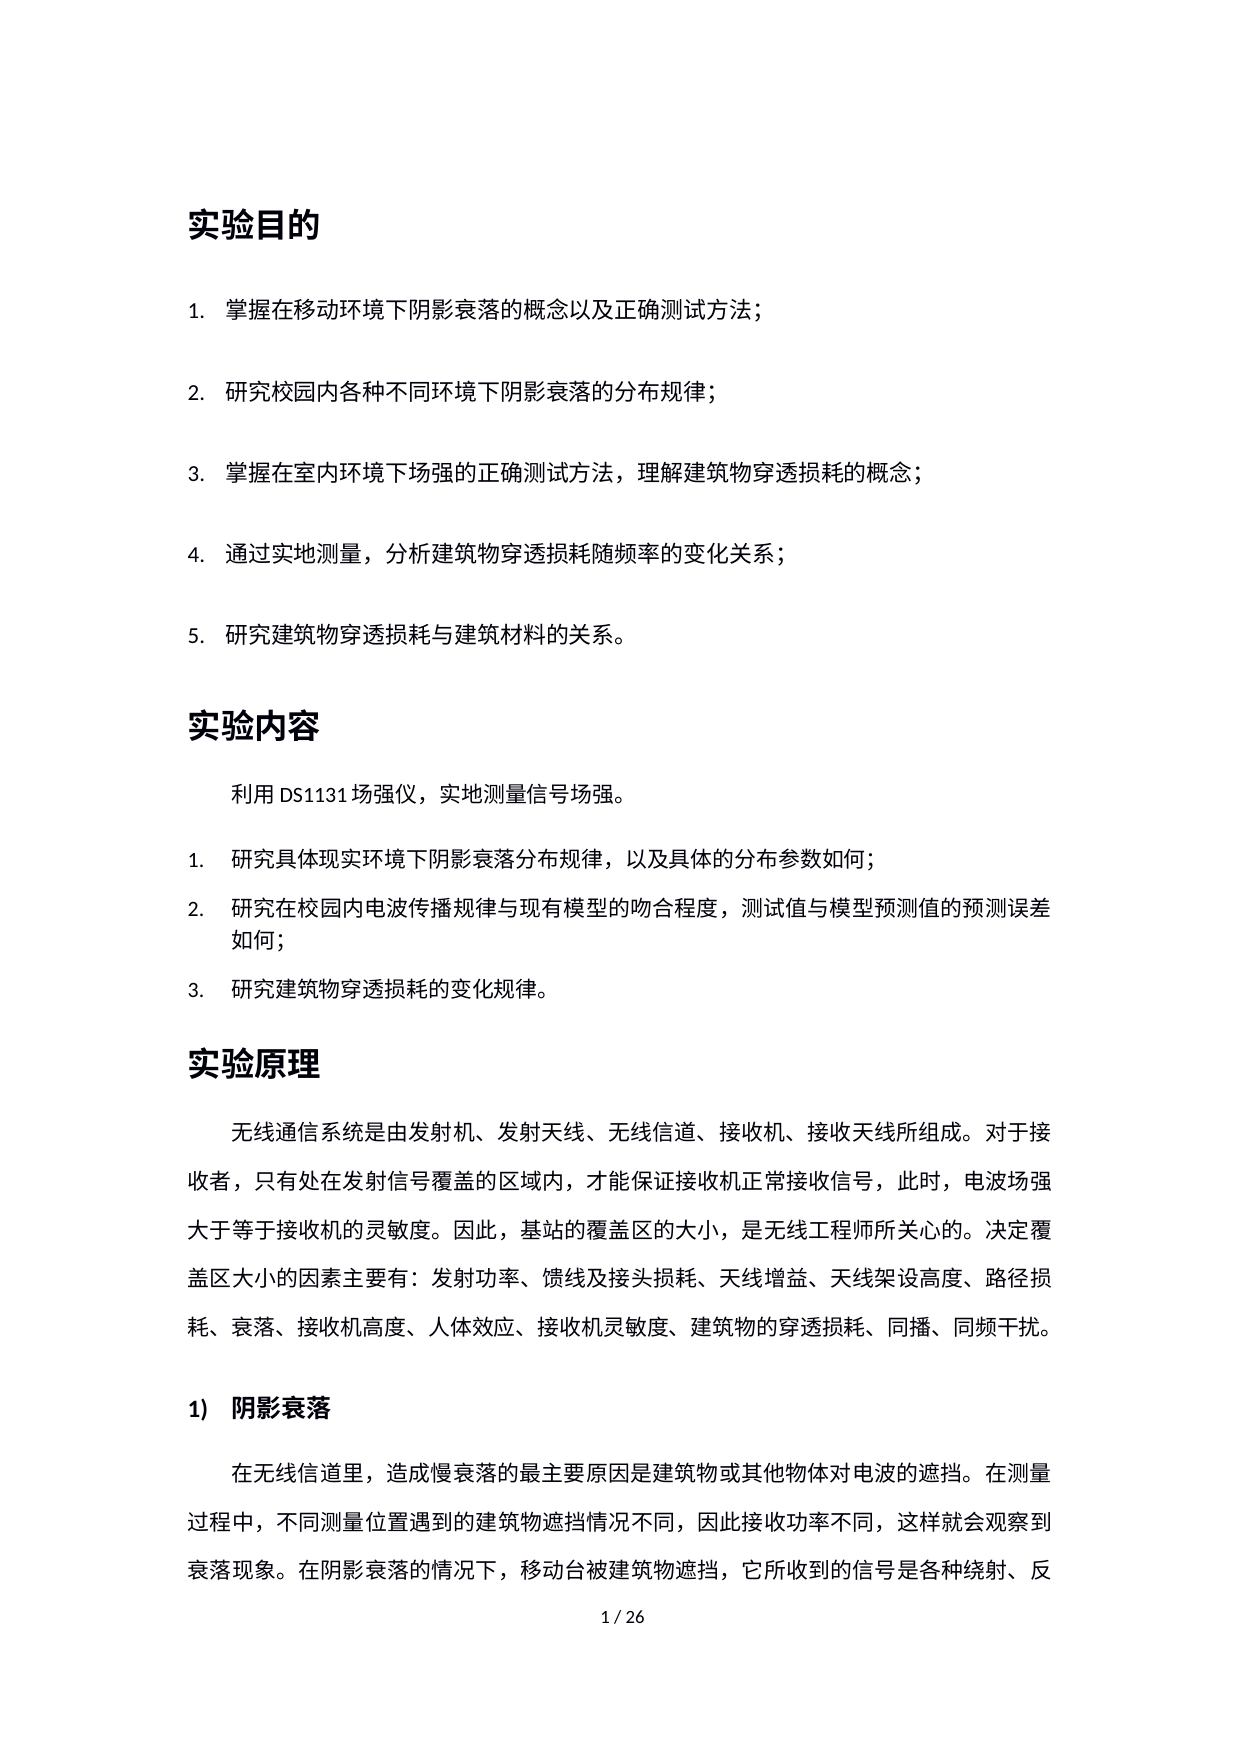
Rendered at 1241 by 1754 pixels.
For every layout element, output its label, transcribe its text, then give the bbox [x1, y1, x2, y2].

text 在无线信道里，造成慢衰落的最主要原因是建筑物或其他物体对电波的遮挡。在测量过程中，不同测量位置遇到的建筑物遮挡情况不同，因此接收功率不同，这样就会观察到衰落现象。在阴影衰落的情况下，移动台被建筑物遮挡，它所收到的信号是各种绕射、反 [187, 1452, 1053, 1582]
list 研究在校园内电波传播规律与现有模型的吻合程度，测试值与模型预测值的预测误差如何； [187, 887, 1053, 952]
list 掌握在室内环境下场强的正确测试方法，理解建筑物穿透损耗的概念； [187, 435, 1053, 500]
list 研究具体现实环境下阴影衰落分布规律，以及具体的分布参数如何； [187, 838, 1053, 870]
subtitle 实验内容 [187, 688, 1053, 753]
subtitle 实验原理 [187, 1025, 1053, 1090]
subtitle 实验目的 [187, 187, 1053, 252]
list 研究校园内各种不同环境下阴影衰落的分布规律； [187, 354, 1053, 419]
list 阴影衰落 [187, 1371, 1053, 1436]
text 无线通信系统是由发射机、发射天线、无线信道、接收机、接收天线所组成。对于接收者，只有处在发射信号覆盖的区域内，才能保证接收机正常接收信号，此时，电波场强大于等于接收机的灵敏度。因此，基站的覆盖区的大小，是无线工程师所关心的。决定覆盖区大小的因素主要有：发射功率、馈线及接头损耗、天线增益、天线架设高度、路径损耗、衰落、接收机高度、人体效应、接收机灵敏度、建筑物的穿透损耗、同播、同频干扰。 [187, 1111, 1053, 1338]
list 研究建筑物穿透损耗与建筑材料的关系。 [187, 598, 1053, 663]
list 研究建筑物穿透损耗的变化规律。 [187, 968, 1053, 1000]
list 掌握在移动环境下阴影衰落的概念以及正确测试方法； [187, 273, 1053, 338]
text 利用DS1131场强仪，实地测量信号场强。 [187, 773, 1053, 806]
list 通过实地测量，分析建筑物穿透损耗随频率的变化关系； [187, 516, 1053, 581]
